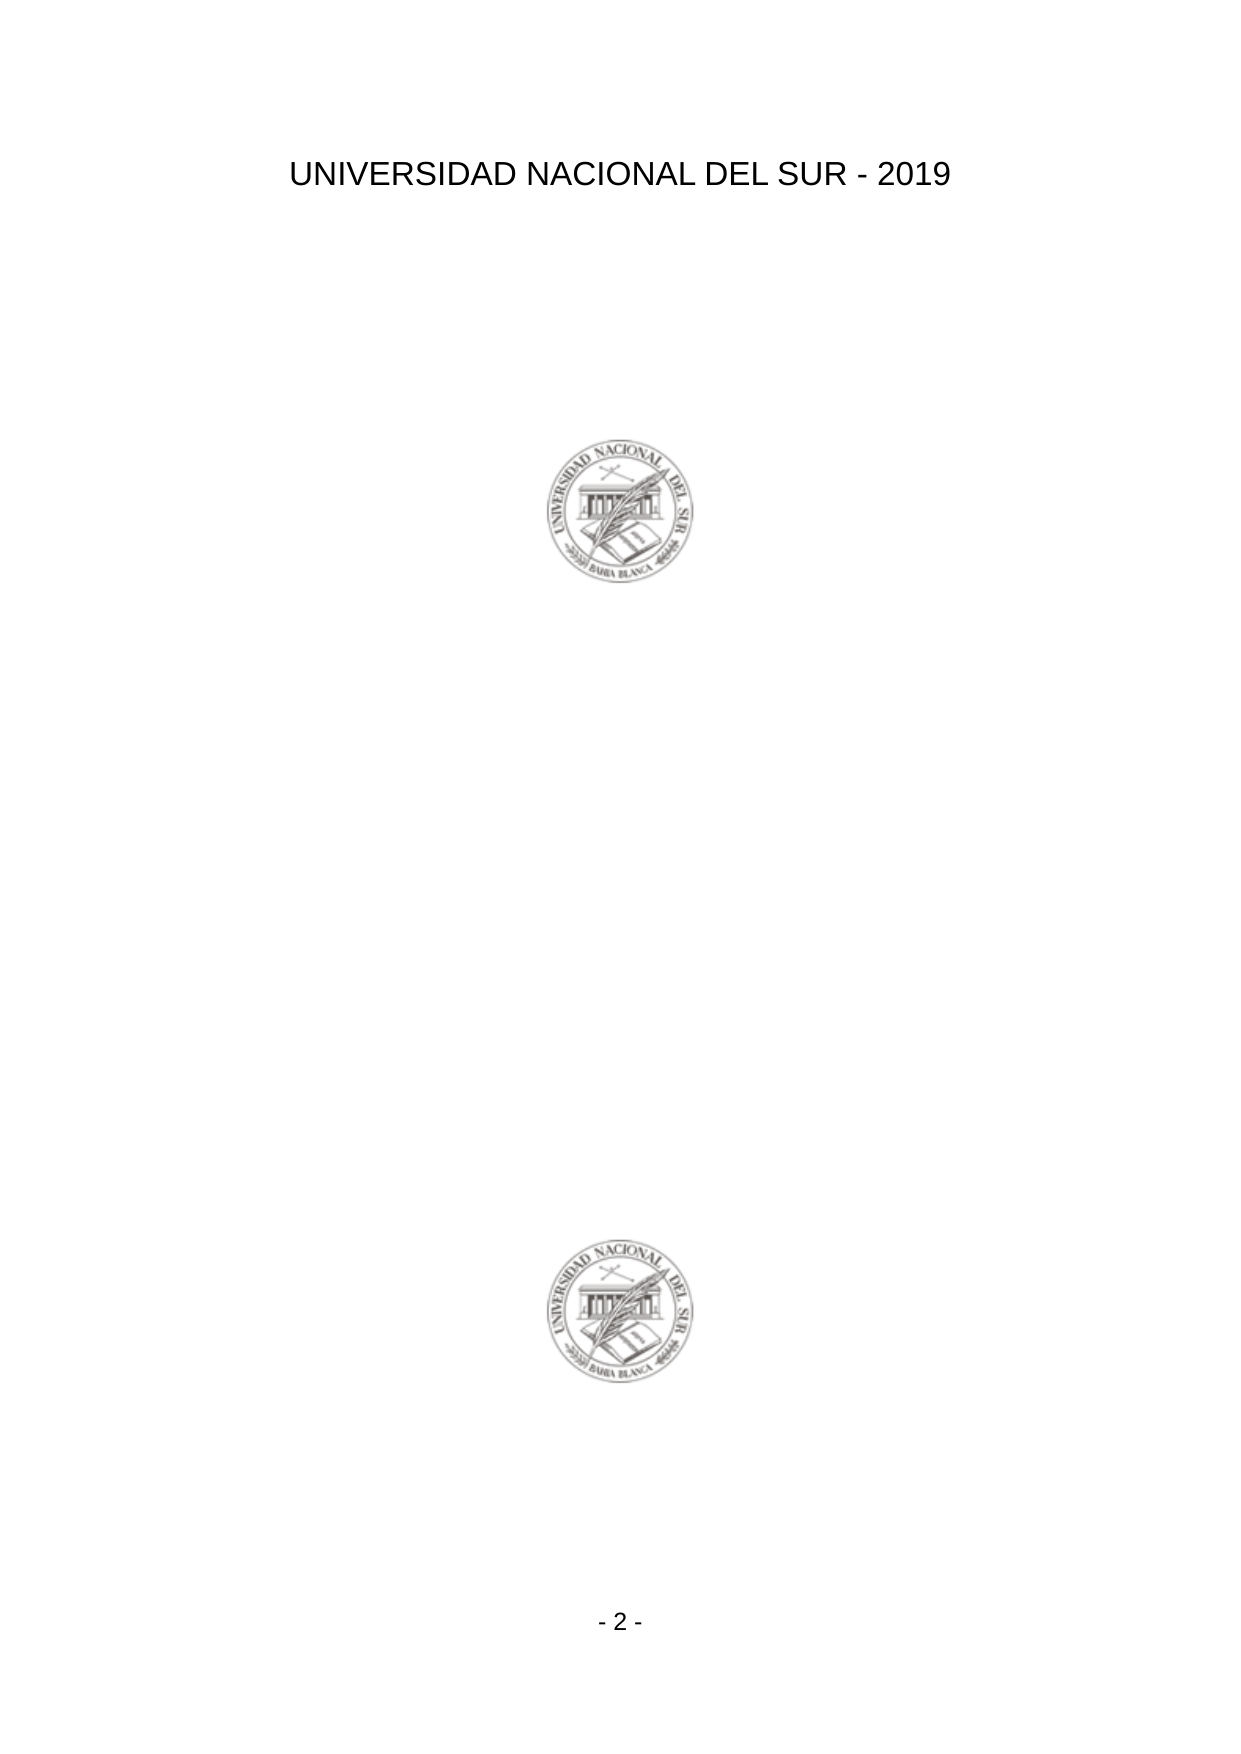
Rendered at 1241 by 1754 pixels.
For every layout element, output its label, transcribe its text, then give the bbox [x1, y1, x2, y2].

text UNIVERSIDAD NACIONAL DEL SUR - 2019 [118, 153, 1122, 192]
picture [538, 1226, 703, 1391]
picture [538, 427, 703, 591]
